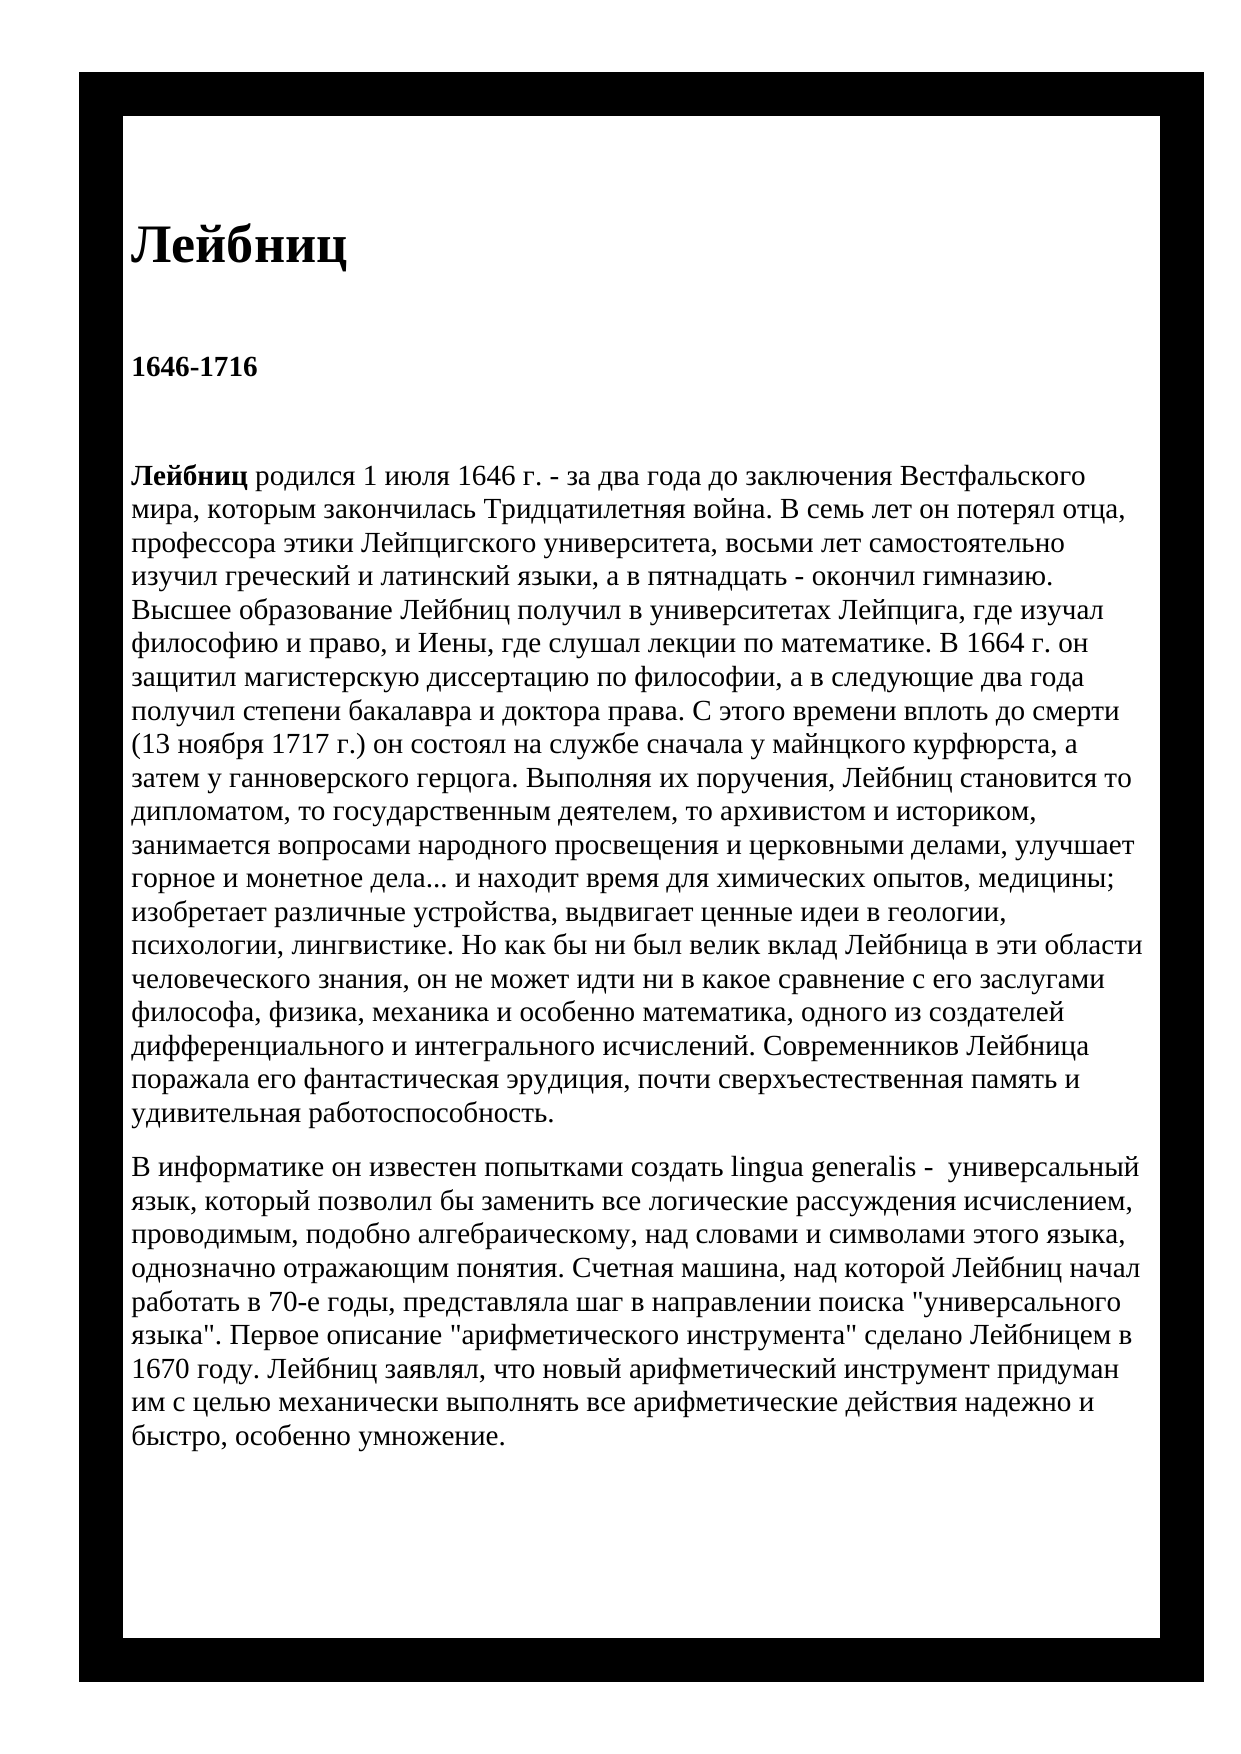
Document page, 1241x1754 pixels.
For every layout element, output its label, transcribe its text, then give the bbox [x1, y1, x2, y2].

subtitle Лейбниц [131, 212, 1152, 274]
subtitle 1646-1716 [131, 349, 1152, 383]
subtitle В информатике он известен попытками создать lingua generalis - универсальный язык, который позволил бы заменить все логические рассуждения исчислением, проводимым, подобно алгебраическому, над словами и символами этого языка, однозначно отражающим понятия. Счетная машина, над которой Лейбниц начал работать в 70-е годы, представляла шаг в направлении поиска "универсального языка". Первое описание "арифметического инструмента" сделано Лейбницем в 1670 году. Лейбниц заявлял, что новый арифметический инструмент придуман им с целью механически выполнять все арифметические действия надежно и быстро, особенно умножение. [131, 1149, 1152, 1451]
subtitle Лейбниц родился 1 июля 1646 г. - за два года до заключения Вестфальского мира, которым закончилась Тридцатилетняя война. В семь лет он потерял отца, профессора этики Лейпцигского университета, восьми лет самостоятельно изучил греческий и латинский языки, а в пятнадцать - окончил гимназию. Высшее образование Лейбниц получил в университетах Лейпцига, где изучал философию и право, и Иены, где слушал лекции по математике. В 1664 г. он защитил магистерскую диссертацию по философии, а в следующие два года получил степени бакалавра и доктора права. С этого времени вплоть до смерти (13 ноября 1717 г.) он состоял на службе сначала у майнцкого курфюрста, а затем у ганноверского герцога. Выполняя их поручения, Лейбниц становится то дипломатом, то государственным деятелем, то архивистом и историком, занимается вопросами народного просвещения и церковными делами, улучшает горное и монетное дела... и находит время для химических опытов, медицины; изобретает различные устройства, выдвигает ценные идеи в геологии, психологии, лингвистике. Но как бы ни был велик вклад Лейбница в эти области человеческого знания, он не может идти ни в какое сравнение с его заслугами философа, физика, механика и особенно математика, одного из создателей дифференциального и интегрального исчислений. Современников Лейбница поражала его фантастическая эрудиция, почти сверхъестественная память и удивительная работоспособность. [131, 458, 1152, 1129]
